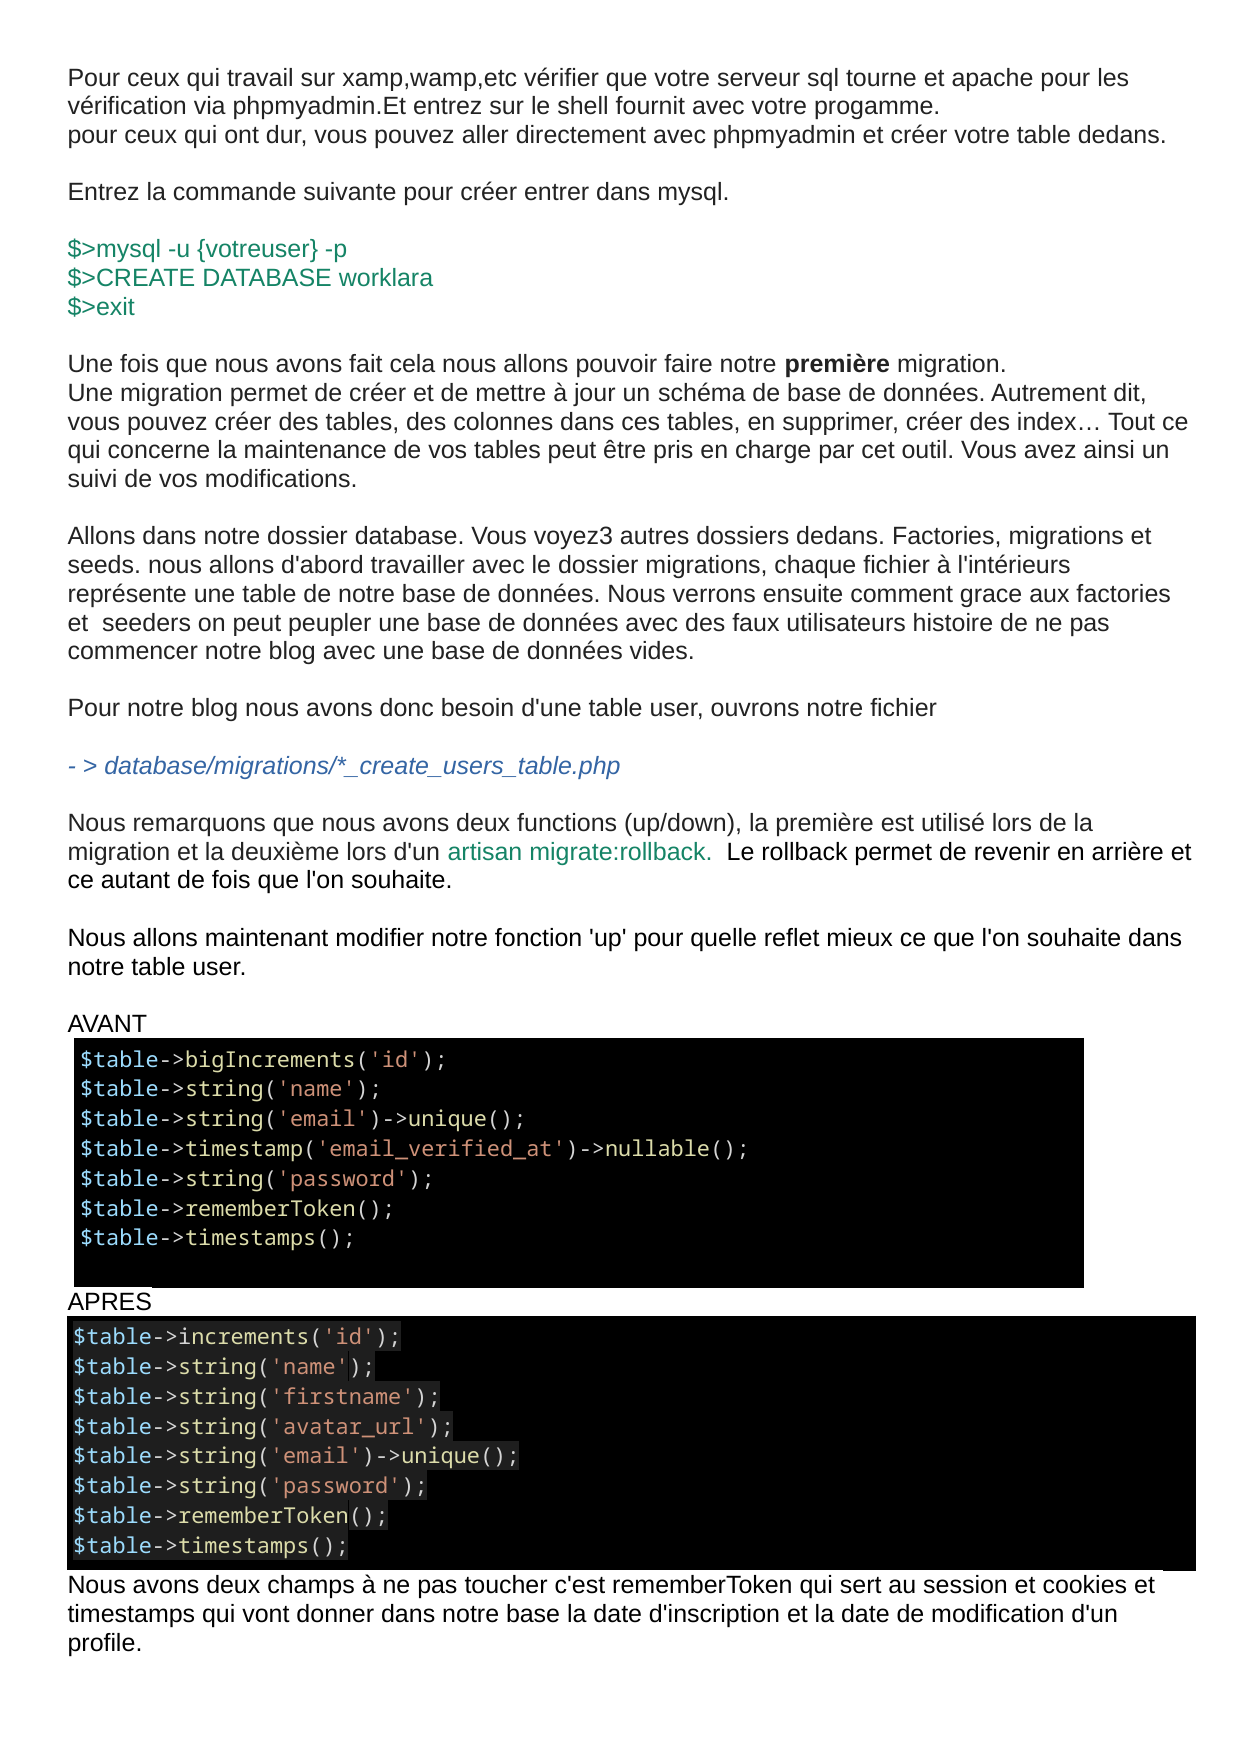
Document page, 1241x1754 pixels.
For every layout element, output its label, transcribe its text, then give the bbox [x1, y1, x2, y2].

text Nous remarquons que nous avons deux functions (up/down), la première est utilisé lors de la migration et la deuxième lors d'un artisan migrate:rollback. Le rollback permet de revenir en arrière et ce autant de fois que l'on souhaite. [67, 808, 1195, 894]
text Nous allons maintenant modifier notre fonction 'up' pour quelle reflet mieux ce que l'on souhaite dans notre table user. [67, 923, 1195, 980]
table_header $table->increments('id'); $table->string('name'); $table->string('firstname'); $table->string('avatar_url'); $table->string('email')->unique(); $table->string('password'); $table->rememberToken(); $table->timestamps(); [68, 1317, 1195, 1570]
table_header $table->bigIncrements('id'); $table->string('name'); $table->string('email')->unique(); $table->timestamp('email_verified_at')->nullable(); $table->string('password'); $table->rememberToken(); $table->timestamps(); [75, 1039, 1083, 1287]
text Nous avons deux champs à ne pas toucher c'est rememberToken qui sert au session et cookies et timestamps qui vont donner dans notre base la date d'inscription et la date de modification d'un profile. [67, 1571, 1195, 1657]
text Pour notre blog nous avons donc besoin d'une table user, ouvrons notre fichier [67, 693, 1195, 722]
text $>mysql -u {votreuser} -p [67, 234, 1195, 263]
text Une migration permet de créer et de mettre à jour un schéma de base de données. Autrement dit, vous pouvez créer des tables, des colonnes dans ces tables, en supprimer, créer des index… Tout ce qui concerne la maintenance de vos tables peut être pris en charge par cet outil. Vous avez ainsi un suivi de vos modifications. [67, 378, 1195, 493]
text $>exit [67, 292, 1195, 321]
text pour ceux qui ont dur, vous pouvez aller directement avec phpmyadmin et créer votre table dedans. [67, 120, 1195, 149]
text Une fois que nous avons fait cela nous allons pouvoir faire notre première migration. [67, 349, 1195, 378]
text $>CREATE DATABASE worklara [67, 263, 1195, 292]
text APRES [67, 1287, 1195, 1316]
text Allons dans notre dossier database. Vous voyez3 autres dossiers dedans. Factories, migrations et seeds. nous allons d'abord travailler avec le dossier migrations, chaque fichier à l'intérieurs représente une table de notre base de données. Nous verrons ensuite comment grace aux factories et seeders on peut peupler une base de données avec des faux utilisateurs histoire de ne pas commencer notre blog avec une base de données vides. [67, 521, 1195, 665]
text - > database/migrations/*_create_users_table.php [67, 751, 1195, 779]
text Entrez la commande suivante pour créer entrer dans mysql. [67, 177, 1195, 206]
text AVANT [67, 1009, 1195, 1038]
text Pour ceux qui travail sur xamp,wamp,etc vérifier que votre serveur sql tourne et apache pour les vérification via phpmyadmin.Et entrez sur le shell fournit avec votre progamme. [67, 62, 1195, 120]
